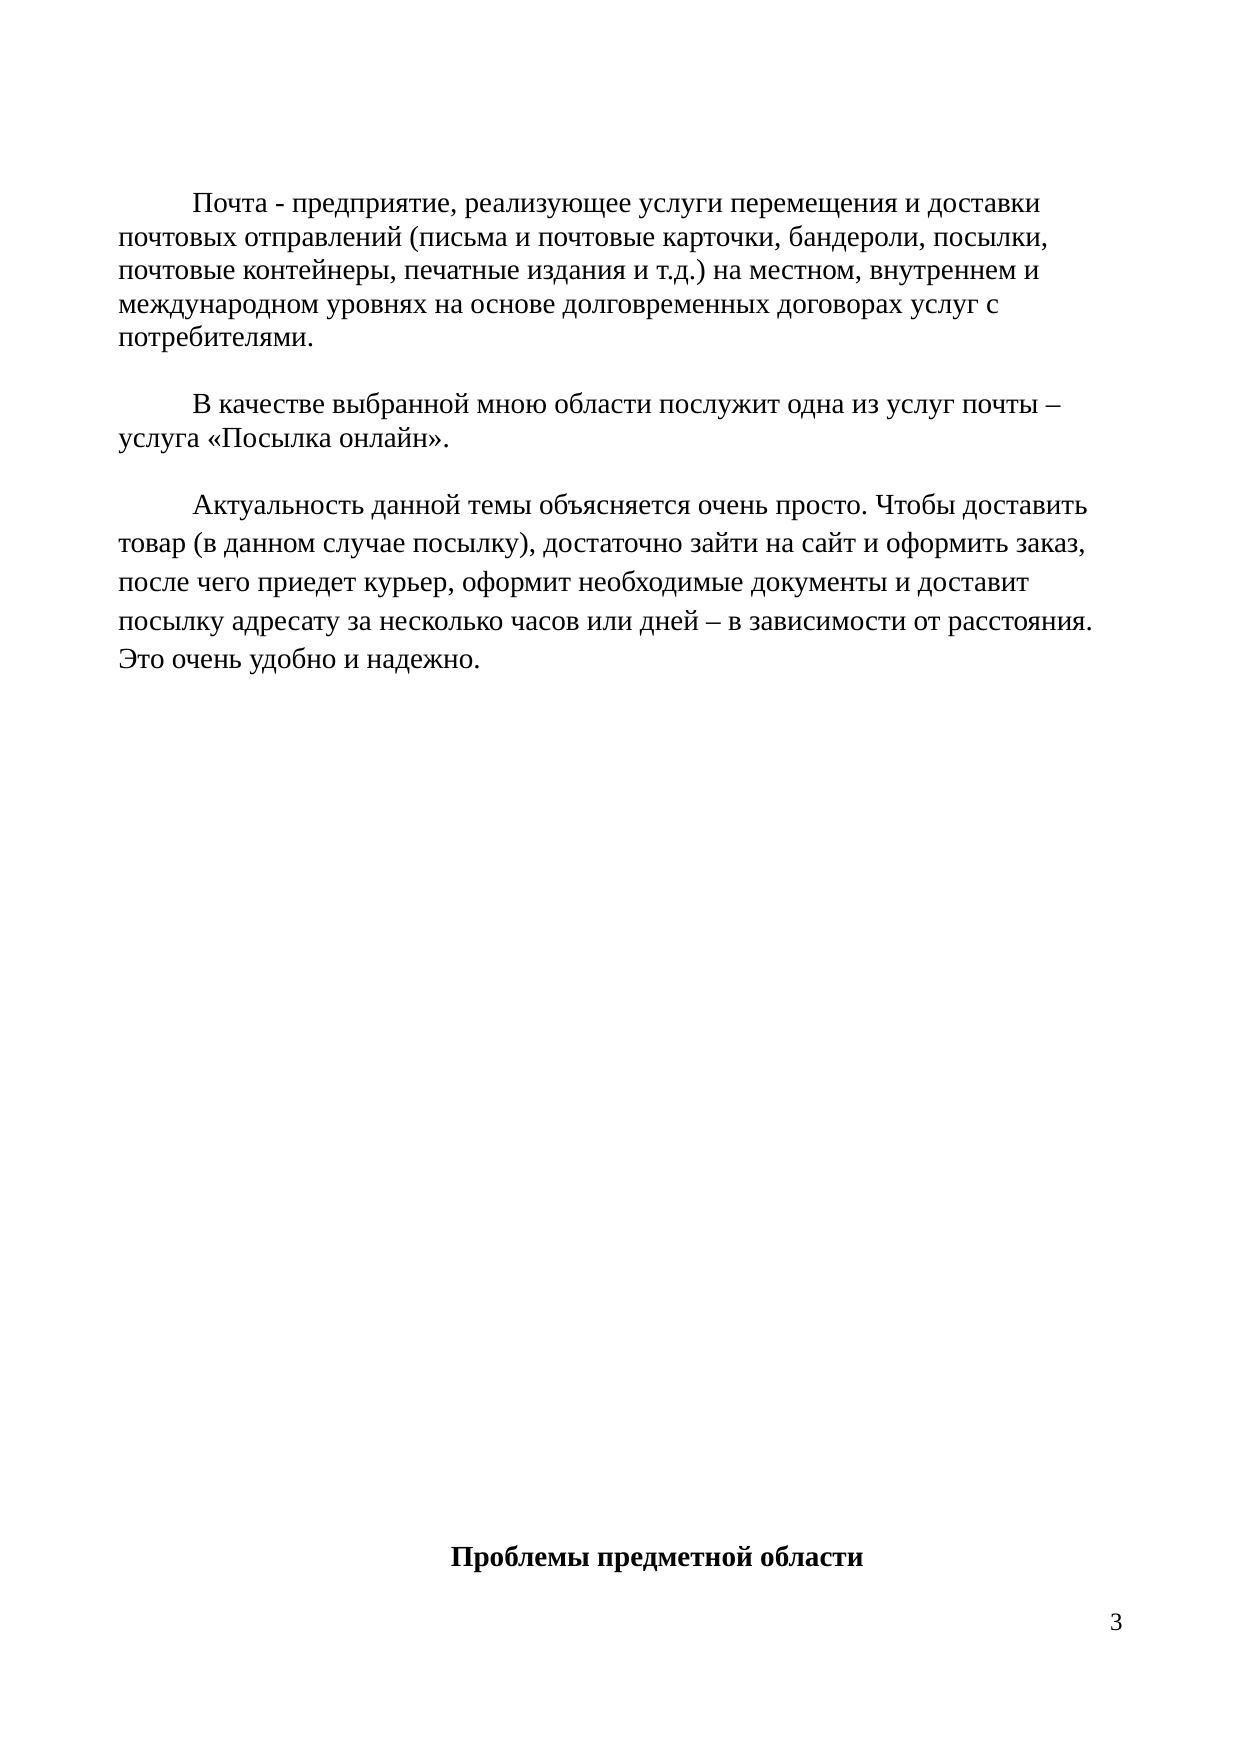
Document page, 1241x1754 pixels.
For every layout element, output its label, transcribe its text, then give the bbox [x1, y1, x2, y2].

text Проблемы предметной области [118, 1539, 1122, 1573]
text Почта - предприятие, реализующее услуги перемещения и доставки почтовых отправлений (письма и почтовые карточки, бандероли, посылки, почтовые контейнеры, печатные издания и т.д.) на местном, внутреннем и международном уровнях на основе долговременных договорах услуг с потребителями. [118, 185, 1122, 353]
text Актуальность данной темы объясняется очень просто. Чтобы доставить товар (в данном случае посылку), достаточно зайти на сайт и оформить заказ, после чего приедет курьер, оформит необходимые документы и доставит посылку адресату за несколько часов или дней – в зависимости от расстояния. Это очень удобно и надежно. [118, 487, 1122, 675]
text В качестве выбранной мною области послужит одна из услуг почты – услуга «Посылка онлайн». [118, 386, 1122, 453]
